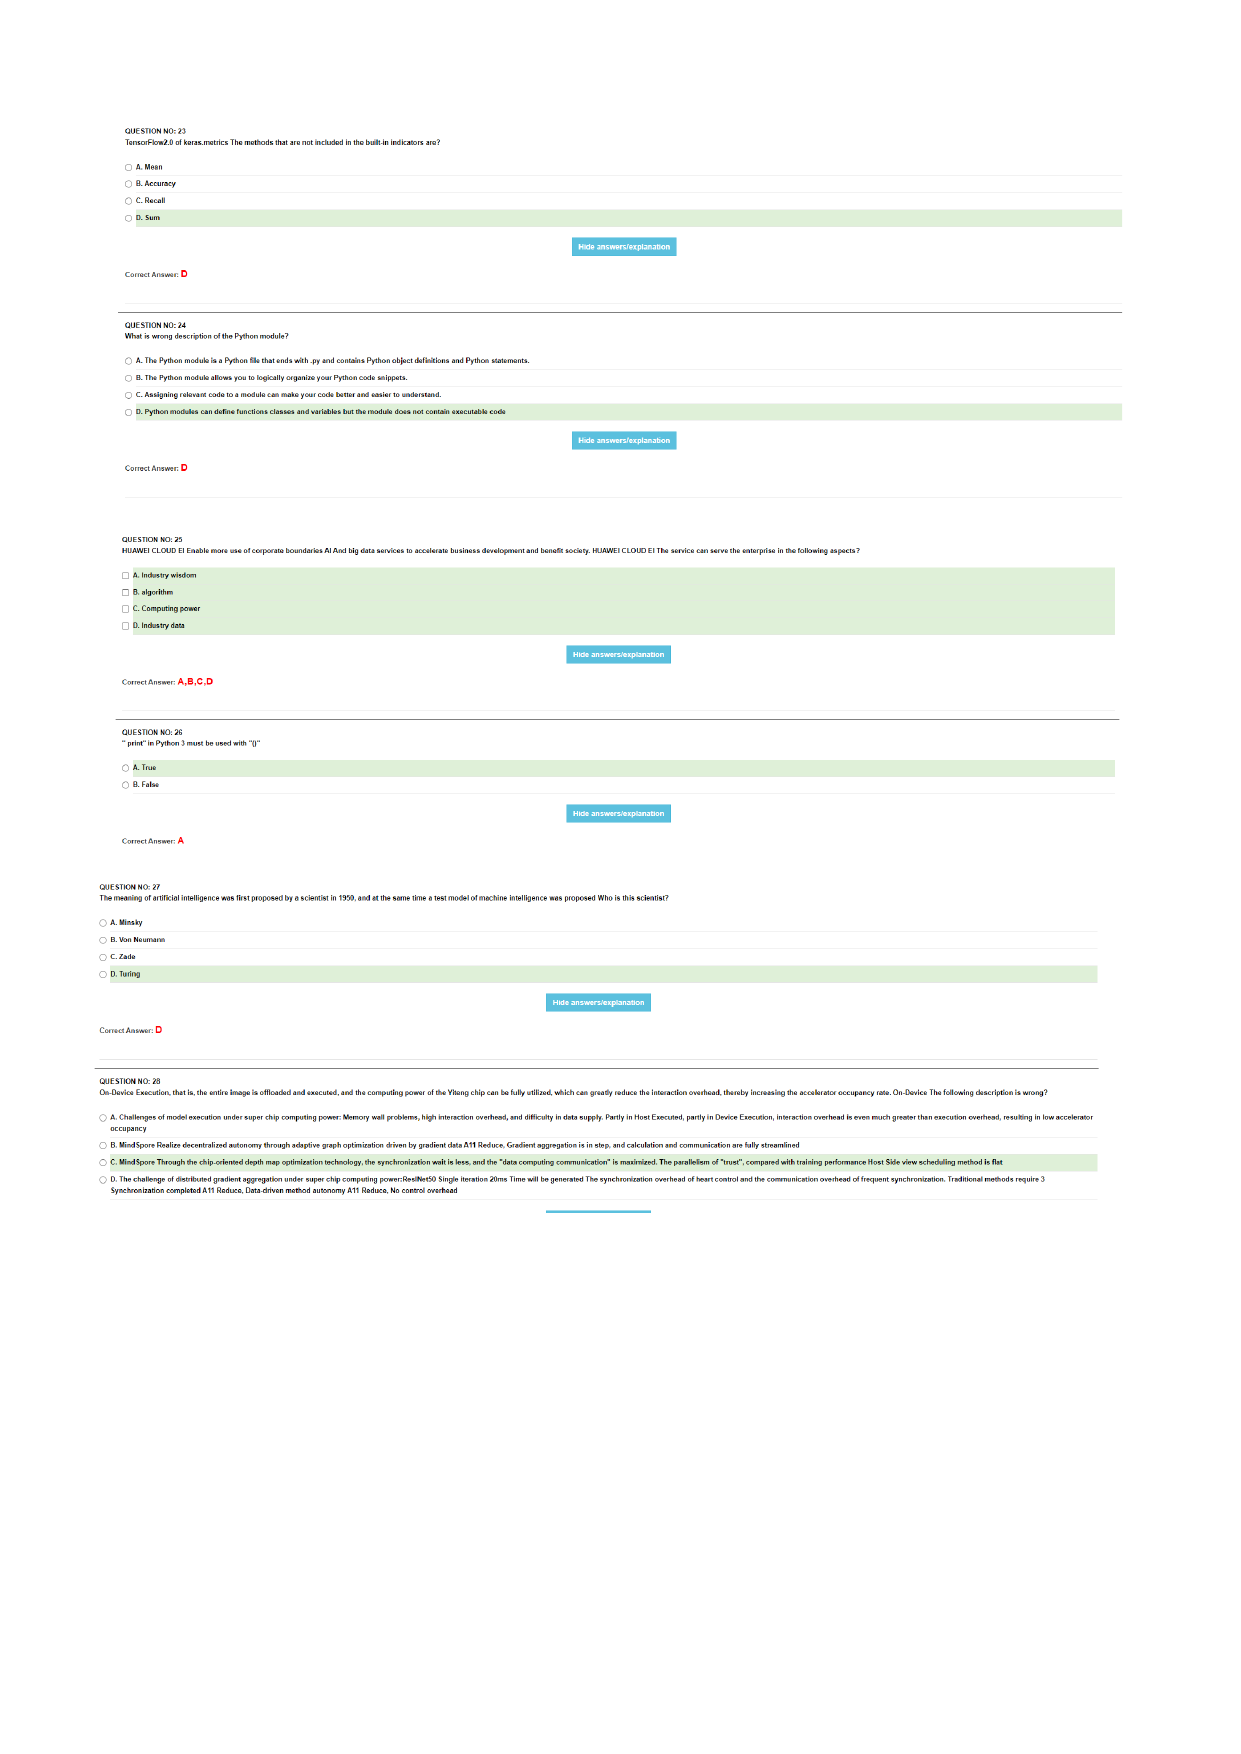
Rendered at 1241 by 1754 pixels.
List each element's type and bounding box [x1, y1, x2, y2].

picture [115, 528, 1120, 862]
picture [118, 118, 1123, 502]
picture [94, 876, 1099, 1213]
